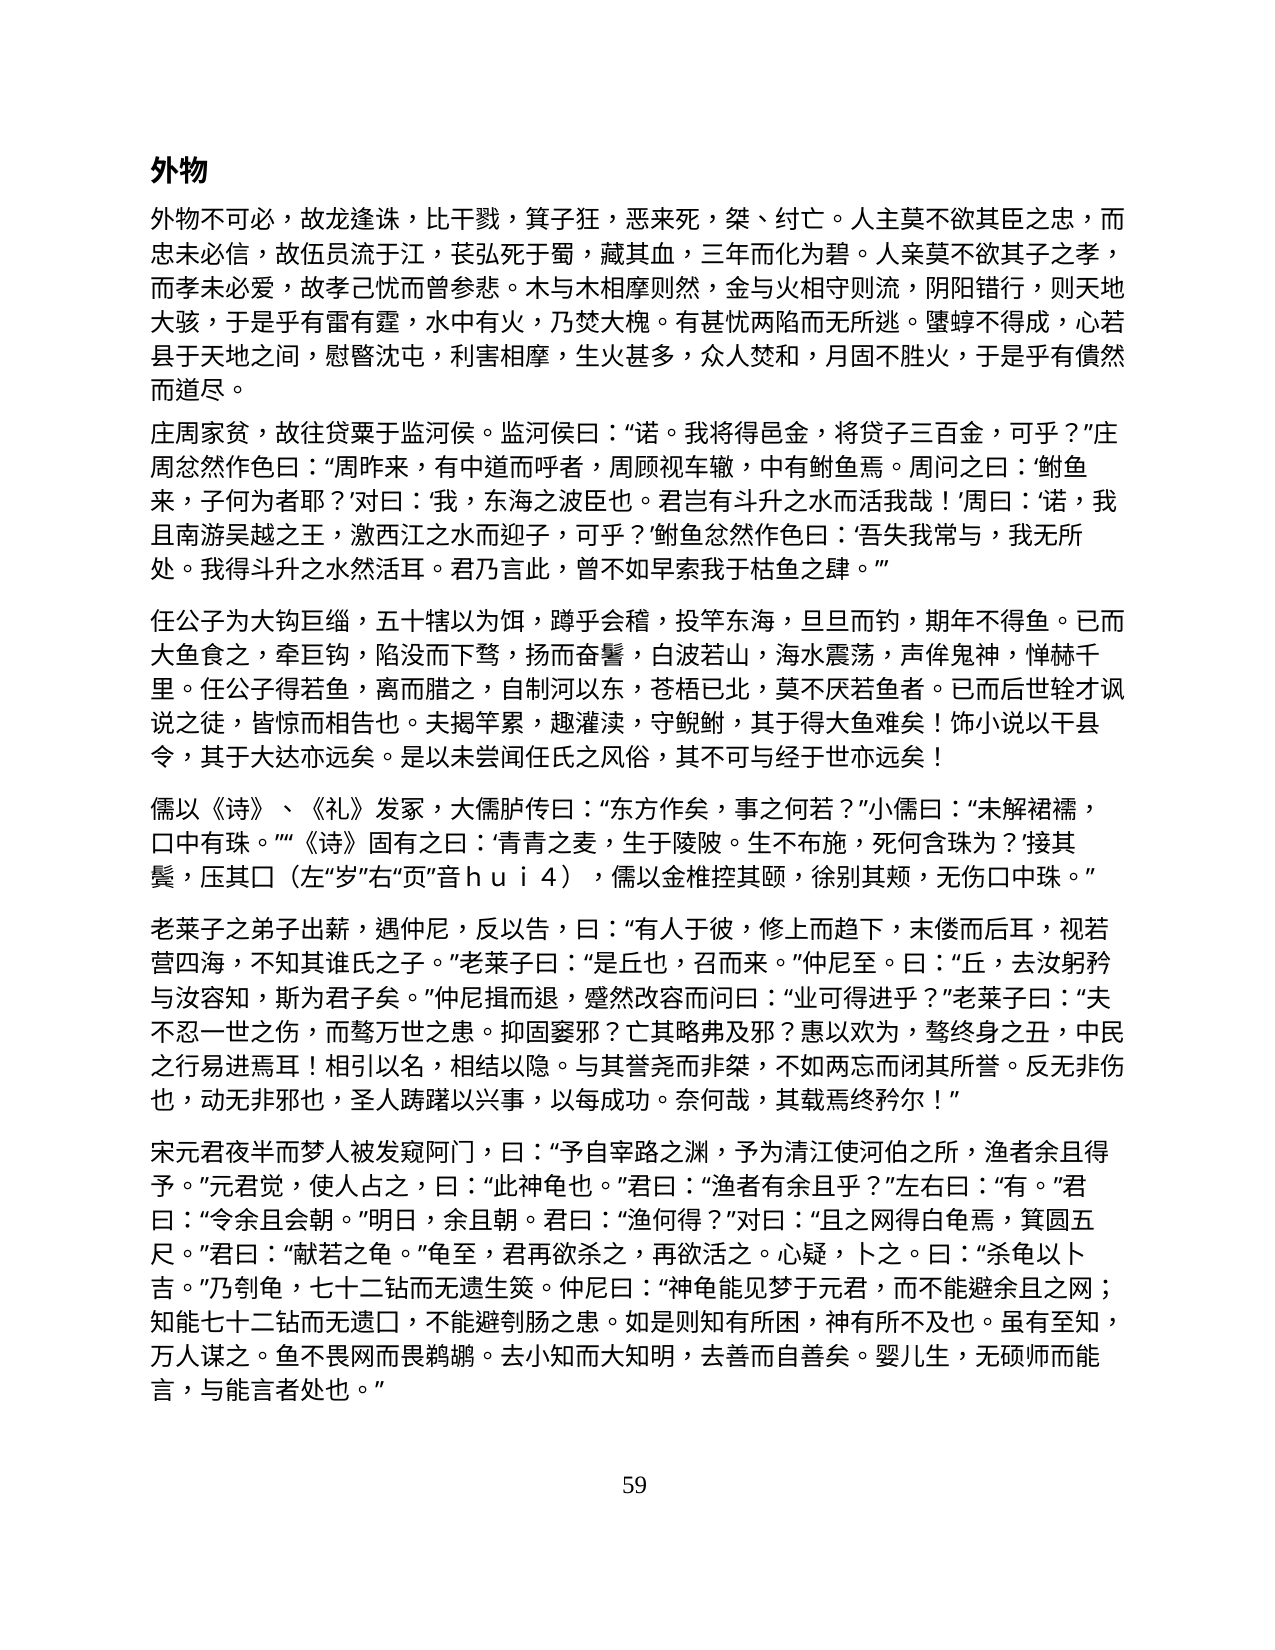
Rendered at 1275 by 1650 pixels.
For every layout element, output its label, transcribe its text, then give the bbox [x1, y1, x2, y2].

text 外物不可必，故龙逢诛，比干戮，箕子狂，恶来死，桀、纣亡。人主莫不欲其臣之忠，而忠未必信，故伍员流于江，苌弘死于蜀，藏其血，三年而化为碧。人亲莫不欲其子之孝，而孝未必爱，故孝己忧而曾参悲。木与木相摩则然，金与火相守则流，阴阳错行，则天地大骇，于是乎有雷有霆，水中有火，乃焚大槐。有甚忧两陷而无所逃。螴蜳不得成，心若县于天地之间，慰暋沈屯，利害相摩，生火甚多，众人焚和，月固不胜火，于是乎有僓然而道尽。 [150, 202, 1125, 407]
subtitle 外物 [150, 150, 1125, 190]
text 庄周家贫，故往贷粟于监河侯。监河侯曰：“诺。我将得邑金，将贷子三百金，可乎？”庄周忿然作色曰：“周昨来，有中道而呼者，周顾视车辙，中有鲋鱼焉。周问之曰：‘鲋鱼来，子何为者耶？’对曰：‘我，东海之波臣也。君岂有斗升之水而活我哉！’周曰：‘诺，我且南游吴越之王，激西江之水而迎子，可乎？’鲋鱼忿然作色曰：‘吾失我常与，我无所处。我得斗升之水然活耳。君乃言此，曾不如早索我于枯鱼之肆。’” [150, 416, 1125, 586]
text 儒以《诗》、《礼》发冢，大儒胪传曰：“东方作矣，事之何若？”小儒曰：“未解裙襦，口中有珠。”“《诗》固有之曰：‘青青之麦，生于陵陂。生不布施，死何含珠为？’接其鬓，压其囗（左“岁”右“页”音ｈｕｉ４），儒以金椎控其颐，徐别其颊，无伤口中珠。” [150, 792, 1125, 894]
text 老莱子之弟子出薪，遇仲尼，反以告，曰：“有人于彼，修上而趋下，末偻而后耳，视若营四海，不知其谁氏之子。”老莱子曰：“是丘也，召而来。”仲尼至。曰：“丘，去汝躬矜与汝容知，斯为君子矣。”仲尼揖而退，蹙然改容而问曰：“业可得进乎？”老莱子曰：“夫不忍一世之伤，而骜万世之患。抑固窭邪？亡其略弗及邪？惠以欢为，骜终身之丑，中民之行易进焉耳！相引以名，相结以隐。与其誉尧而非桀，不如两忘而闭其所誉。反无非伤也，动无非邪也，圣人踌躇以兴事，以每成功。奈何哉，其载焉终矜尔！” [150, 912, 1125, 1116]
text 宋元君夜半而梦人被发窥阿门，曰：“予自宰路之渊，予为清江使河伯之所，渔者余且得予。”元君觉，使人占之，曰：“此神龟也。”君曰：“渔者有余且乎？”左右曰：“有。”君曰：“令余且会朝。”明日，余且朝。君曰：“渔何得？”对曰：“且之网得白龟焉，箕圆五尺。”君曰：“献若之龟。”龟至，君再欲杀之，再欲活之。心疑，卜之。曰：“杀龟以卜吉。”乃刳龟，七十二钻而无遗生筴。仲尼曰：“神龟能见梦于元君，而不能避余且之网；知能七十二钻而无遗囗，不能避刳肠之患。如是则知有所困，神有所不及也。虽有至知，万人谋之。鱼不畏网而畏鹈鹕。去小知而大知明，去善而自善矣。婴儿生，无硕师而能言，与能言者处也。” [150, 1134, 1125, 1407]
text 任公子为大钩巨缁，五十犗以为饵，蹲乎会稽，投竿东海，旦旦而钓，期年不得鱼。已而大鱼食之，牵巨钩，陷没而下骛，扬而奋鬐，白波若山，海水震荡，声侔鬼神，惮赫千里。任公子得若鱼，离而腊之，自制河以东，苍梧已北，莫不厌若鱼者。已而后世辁才讽说之徒，皆惊而相告也。夫揭竿累，趣灌渎，守鲵鲋，其于得大鱼难矣！饰小说以干县令，其于大达亦远矣。是以未尝闻任氏之风俗，其不可与经于世亦远矣！ [150, 604, 1125, 774]
